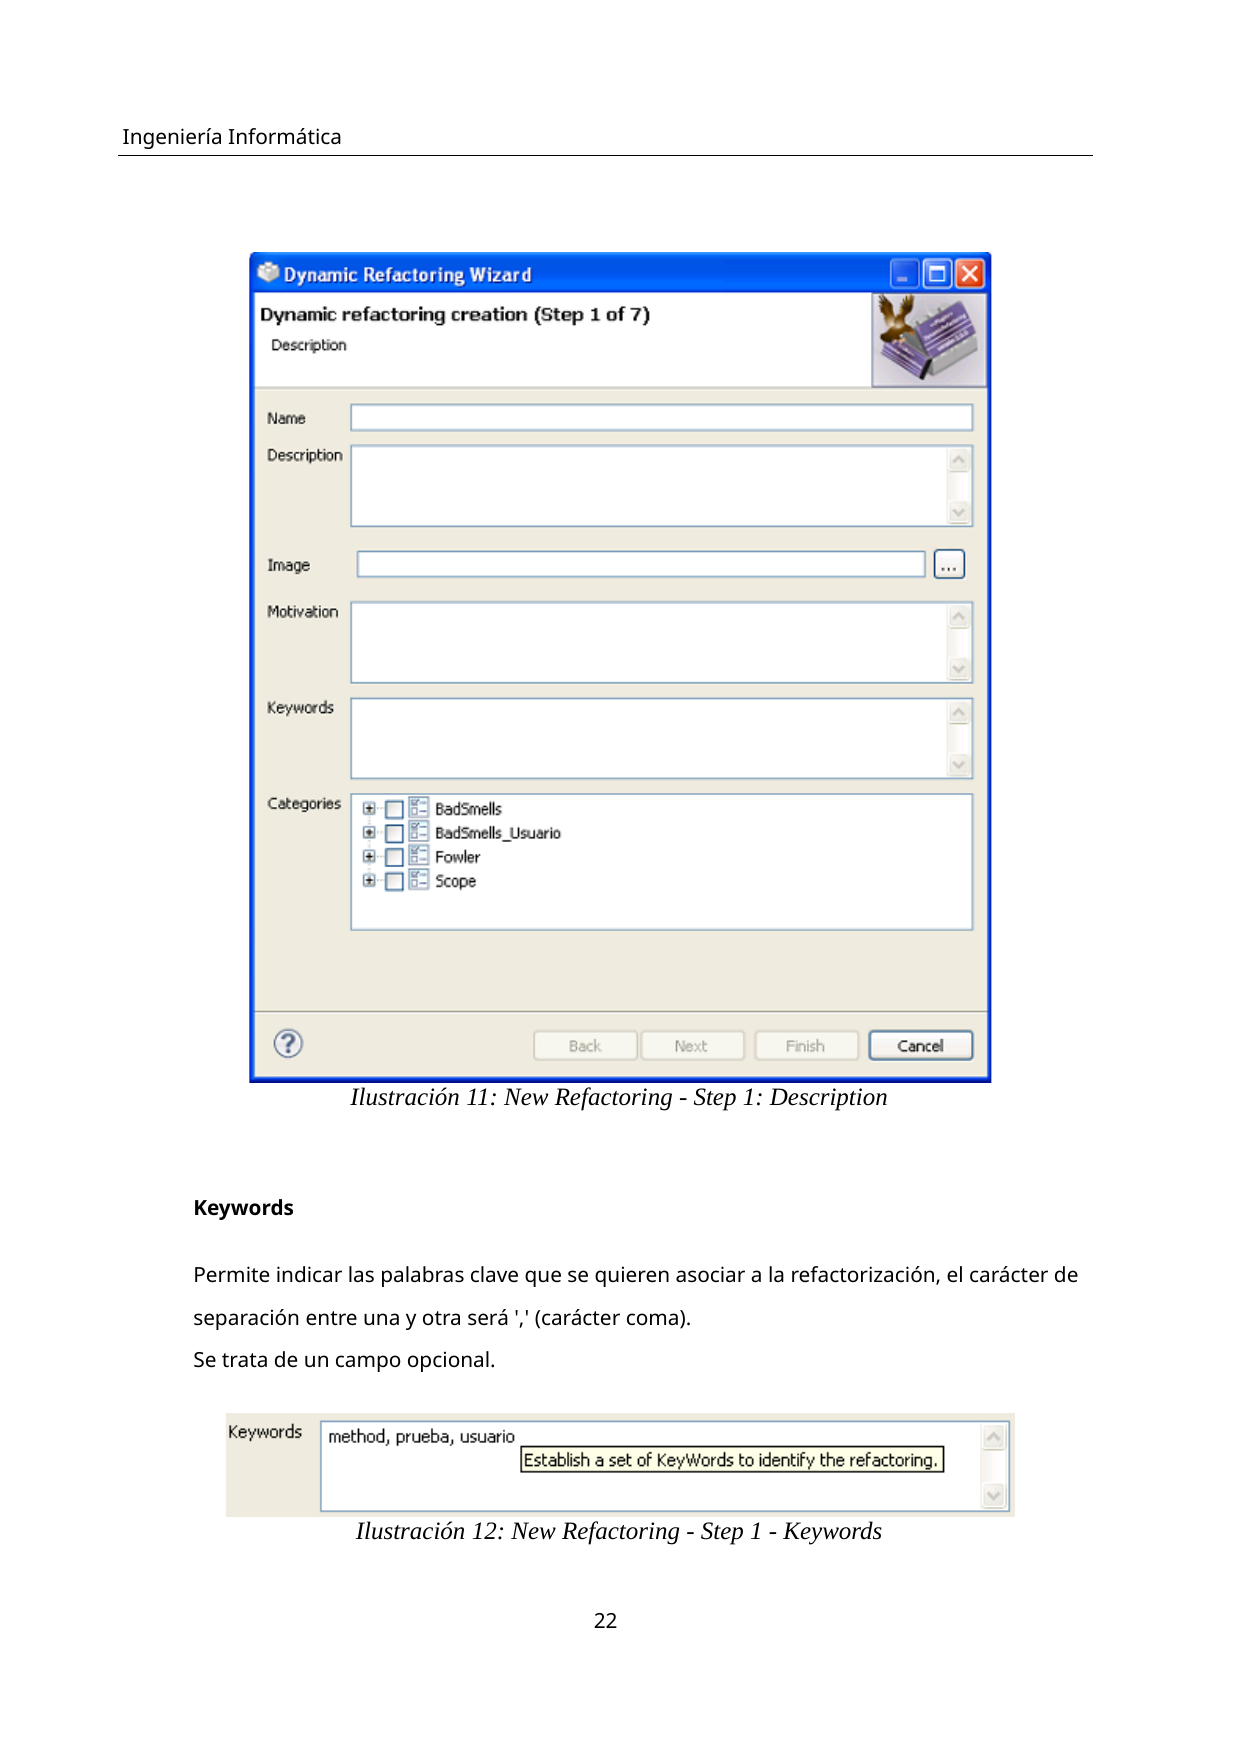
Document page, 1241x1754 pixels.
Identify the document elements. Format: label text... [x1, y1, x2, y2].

text Permite indicar las palabras clave que se quieren asociar a la refactorización, el carácter de separación entre una y otra será ',' (carácter coma). Se trata de un campo opcional. [193, 1260, 1093, 1374]
picture [225, 1413, 1015, 1517]
text Ilustración 11: New Refactoring - Step 1: Description [249, 1083, 991, 1111]
text Keywords [193, 1193, 1093, 1221]
picture [249, 252, 992, 1083]
text Ilustración 12: New Refactoring - Step 1 - Keywords [226, 1517, 1015, 1545]
